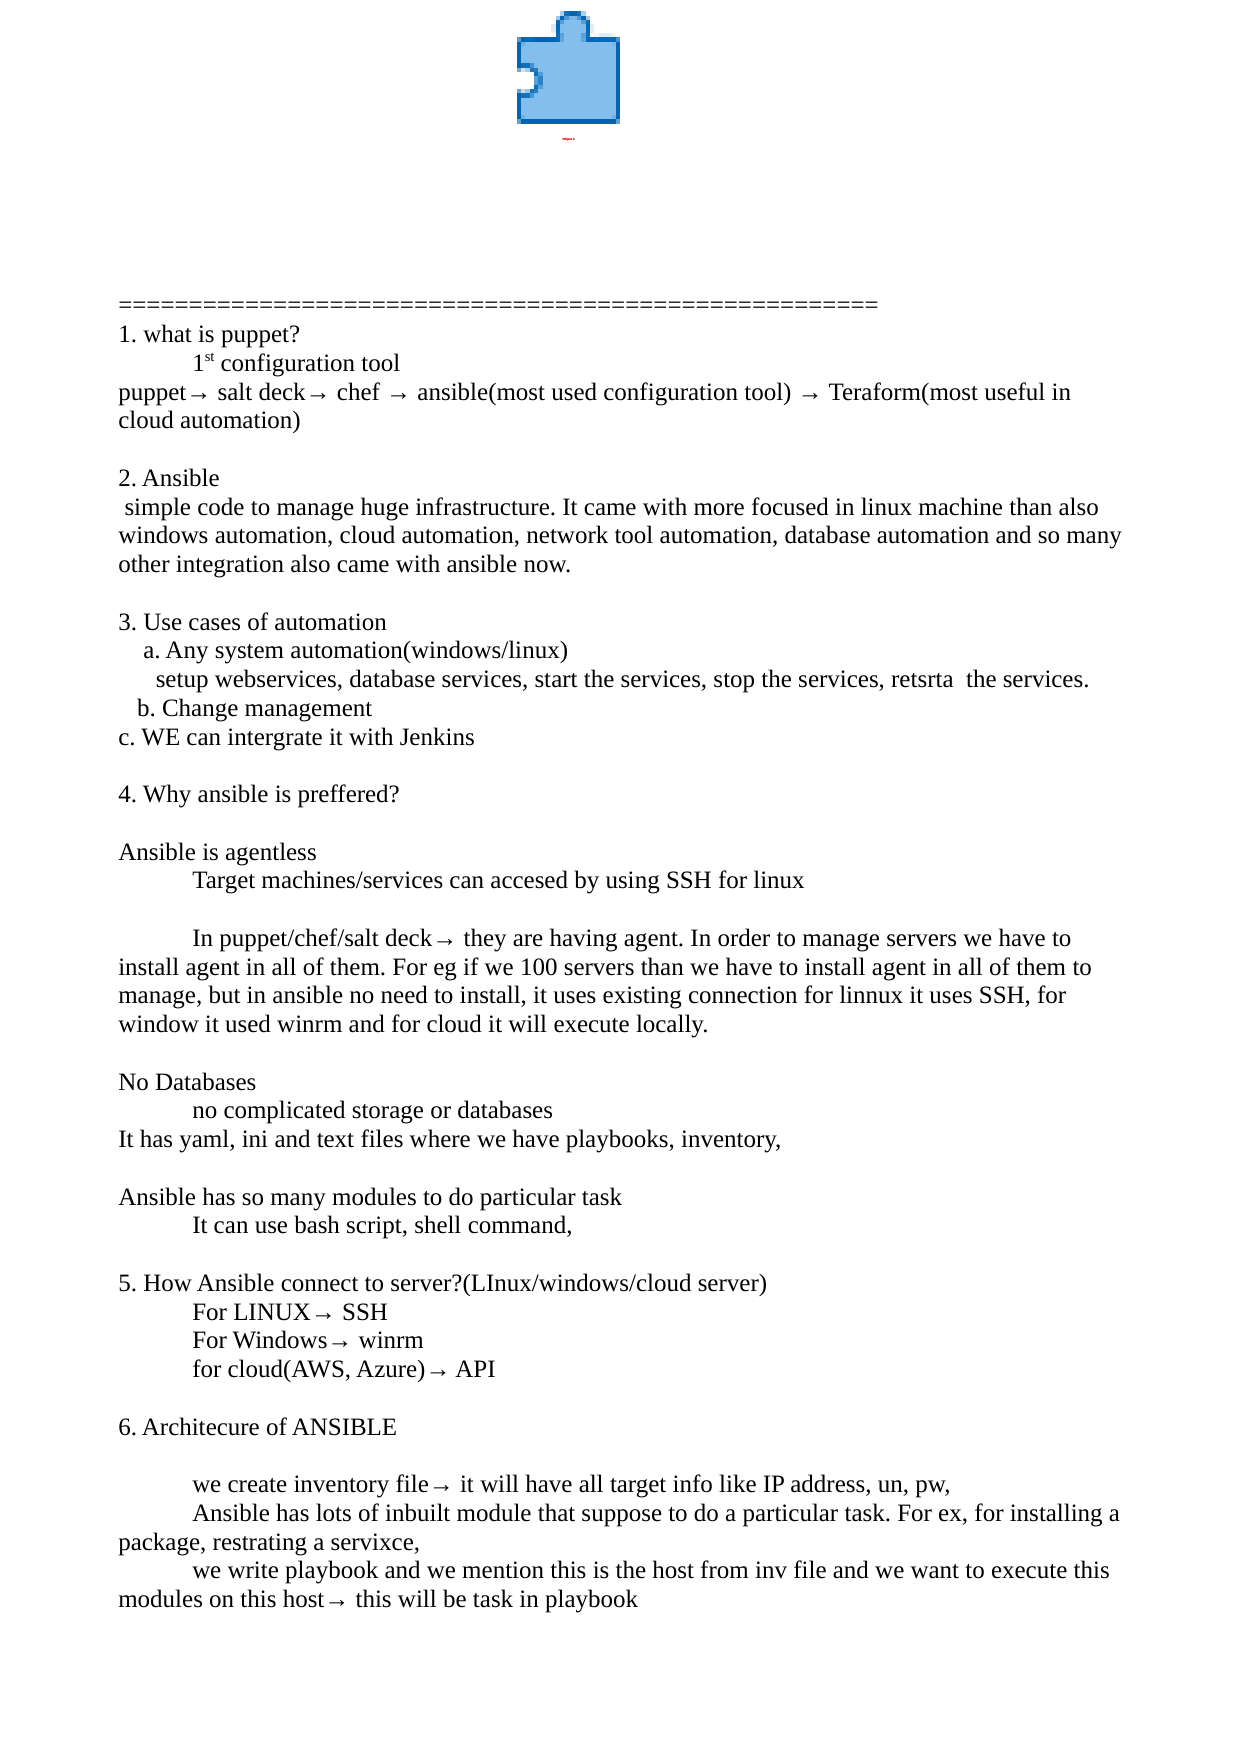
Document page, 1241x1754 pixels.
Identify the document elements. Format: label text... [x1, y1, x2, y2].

text Target machines/services can accesed by using SSH for linux [118, 866, 1122, 894]
text ====================================================== [118, 291, 1122, 319]
text puppet→ salt deck→ chef → ansible(most used configuration tool) → Teraform(most useful in cloud automation) [118, 377, 1122, 434]
text 1. what is puppet? [118, 319, 1122, 348]
text no complicated storage or databases [118, 1096, 1122, 1124]
text 3. Use cases of automation [118, 607, 1122, 636]
text b. Change management [118, 693, 1122, 722]
text 6. Architecure of ANSIBLE [118, 1412, 1122, 1441]
text c. WE can intergrate it with Jenkins [118, 722, 1122, 751]
text 4. Why ansible is preffered? [118, 779, 1122, 808]
text Ansible has lots of inbuilt module that suppose to do a particular task. For ex, for installing a package, restrating a servixce, [118, 1498, 1122, 1556]
text It has yaml, ini and text files where we have playbooks, inventory, [118, 1124, 1122, 1153]
text In puppet/chef/salt deck→ they are having agent. In order to manage servers we have to install agent in all of them. For eg if we 100 servers than we have to install agent in all of them to manage, but in ansible no need to install, it uses existing connection for linnux it uses SSH, for window it used winrm and for cloud it will execute locally. [118, 923, 1122, 1038]
text No Databases [118, 1067, 1122, 1096]
text Ansible is agentless [118, 837, 1122, 866]
text a. Any system automation(windows/linux) setup webservices, database services, start the services, stop the services, retsrta the services. [118, 636, 1122, 693]
text Ansible has so many modules to do particular task [118, 1182, 1122, 1211]
text For Windows→ winrm [118, 1326, 1122, 1354]
text we create inventory file→ it will have all target info like IP address, un, pw, [118, 1469, 1122, 1498]
text simple code to manage huge infrastructure. It came with more focused in linux machine than also windows automation, cloud automation, network tool automation, database automation and so many other integration also came with ansible now. [118, 492, 1122, 578]
text For LINUX→ SSH [118, 1297, 1122, 1326]
text It can use bash script, shell command, [118, 1211, 1122, 1239]
text 1st configuration tool [118, 348, 1122, 377]
text 2. Ansible [118, 463, 1122, 492]
text 5. How Ansible connect to server?(LInux/windows/cloud server) [118, 1268, 1122, 1297]
text we write playbook and we mention this is the host from inv file and we want to execute this modules on this host→ this will be task in playbook [118, 1556, 1122, 1613]
text for cloud(AWS, Azure)→ API [118, 1354, 1122, 1383]
